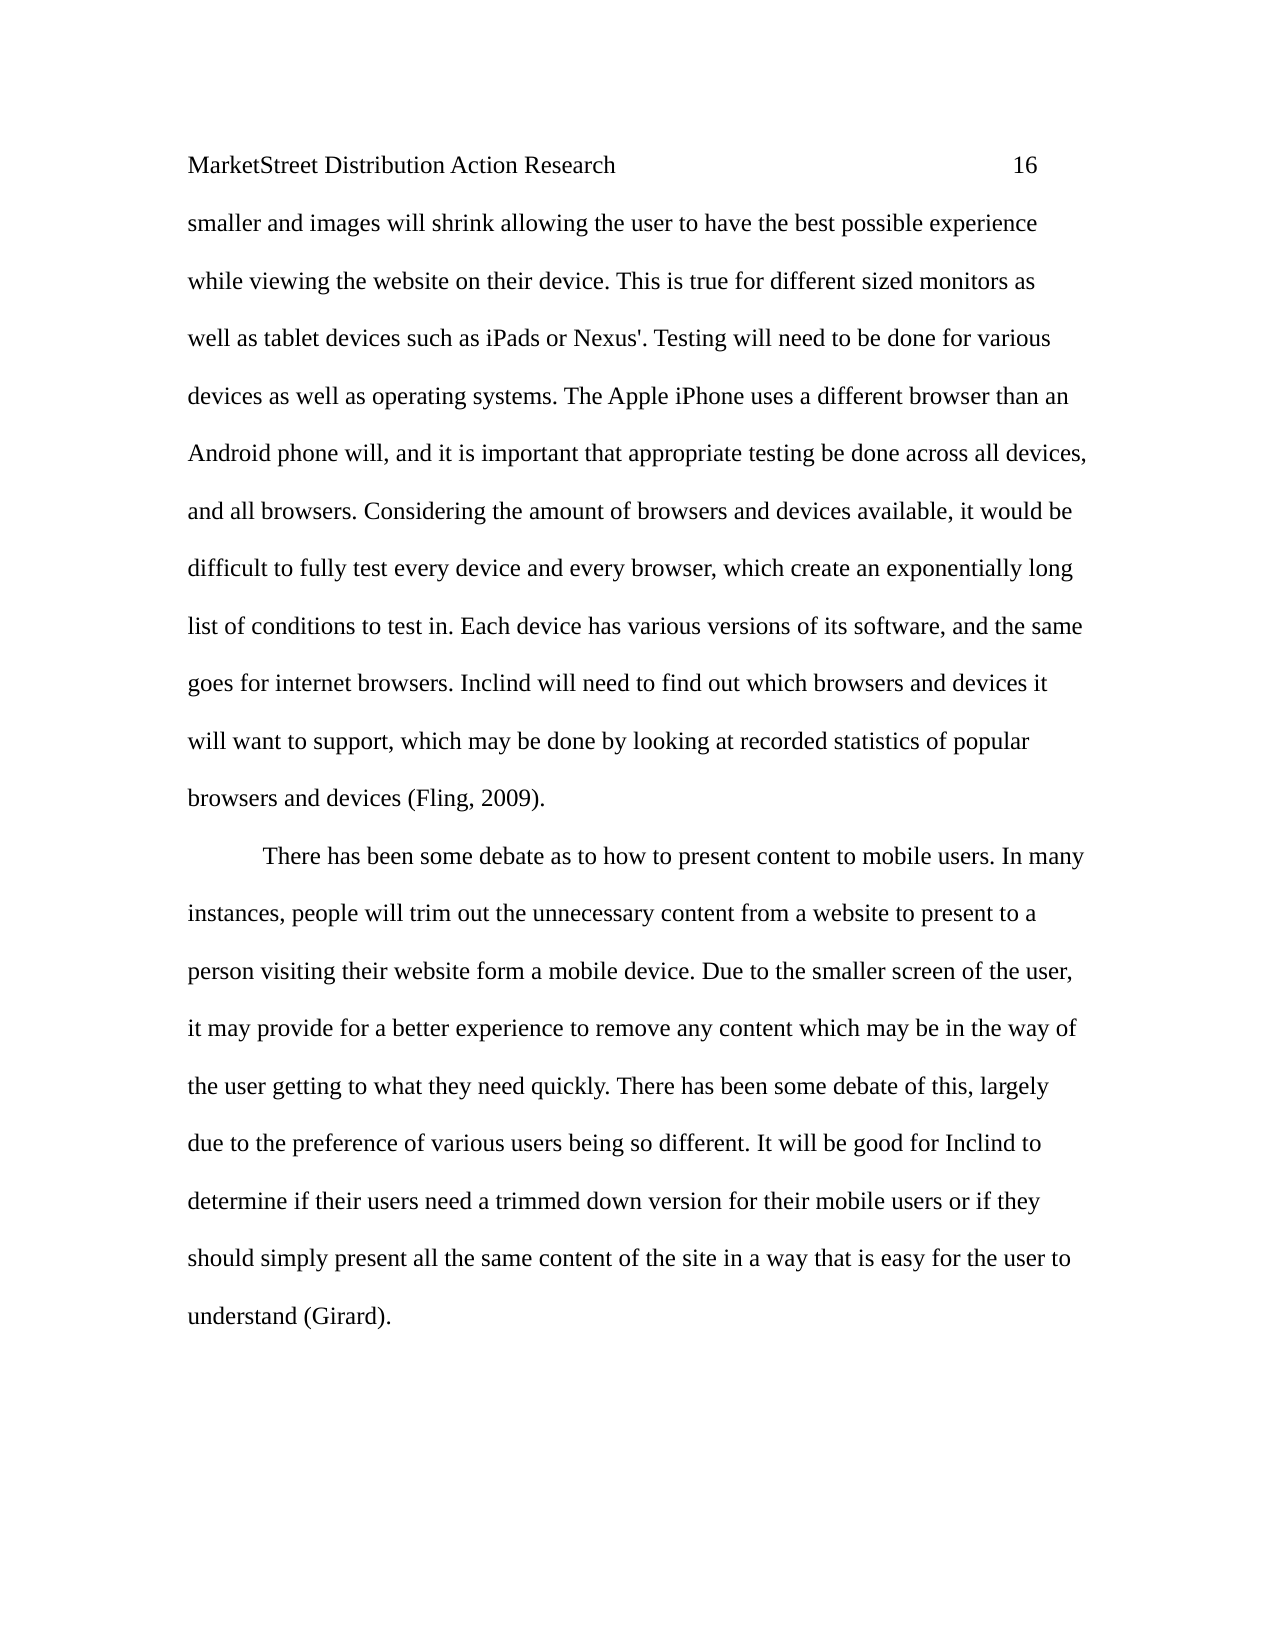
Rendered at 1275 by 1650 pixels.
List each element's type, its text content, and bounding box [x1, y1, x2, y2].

text There has been some debate as to how to present content to mobile users. In many instances, people will trim out the unnecessary content from a website to present to a person visiting their website form a mobile device. Due to the smaller screen of the user, it may provide for a better experience to remove any content which may be in the way of the user getting to what they need quickly. There has been some debate of this, largely due to the preference of various users being so different. It will be good for Inclind to determine if their users need a trimmed down version for their mobile users or if they should simply present all the same content of the site in a way that is easy for the user to understand (Girard). [187, 841, 1087, 1329]
text smaller and images will shrink allowing the user to have the best possible experience while viewing the website on their device. This is true for different sized monitors as well as tablet devices such as iPads or Nexus'. Testing will need to be done for various devices as well as operating systems. The Apple iPhone uses a different browser than an Android phone will, and it is important that appropriate testing be done across all devices, and all browsers. Considering the amount of browsers and devices available, it would be difficult to fully test every device and every browser, which create an exponentially long list of conditions to test in. Each device has various versions of its software, and the same goes for internet browsers. Inclind will need to find out which browsers and devices it will want to support, which may be done by looking at recorded statistics of popular browsers and devices (Fling, 2009). [187, 208, 1087, 812]
